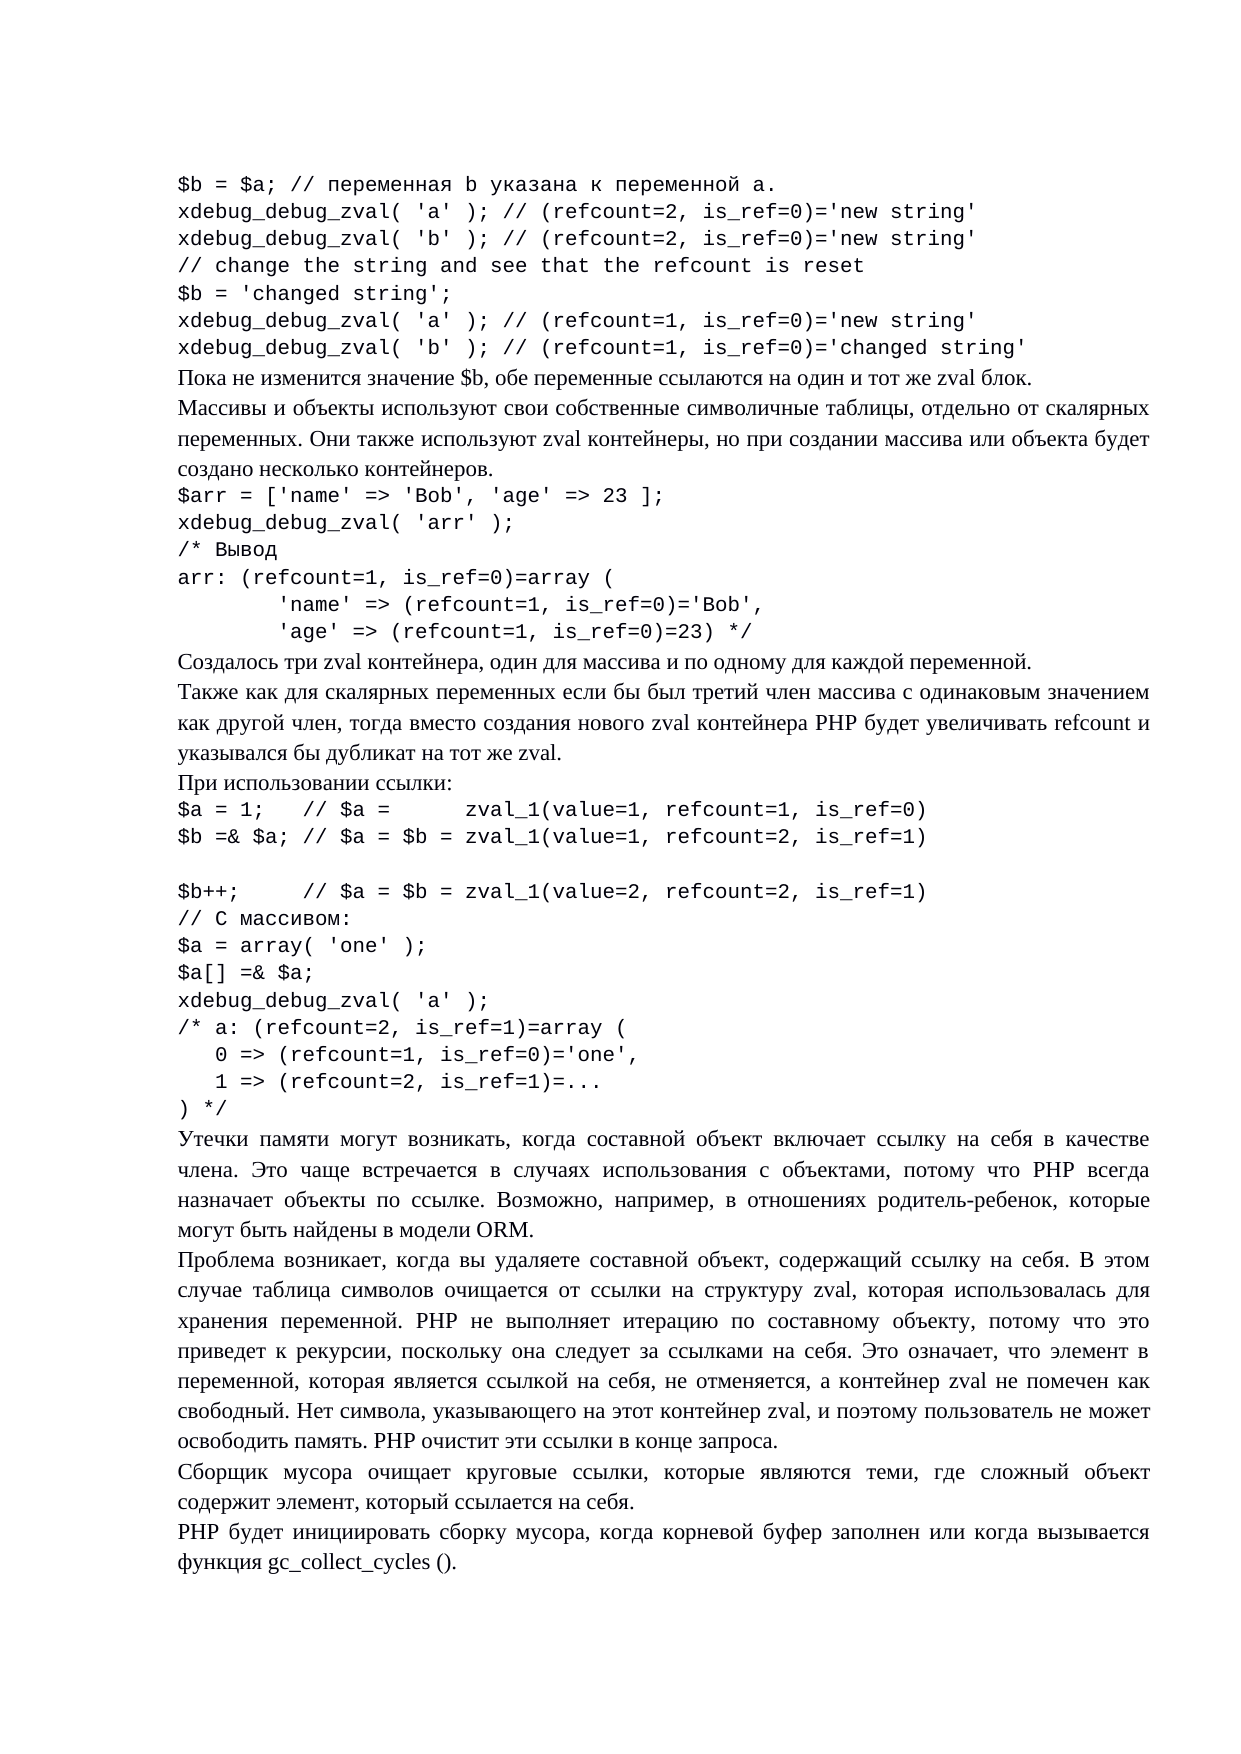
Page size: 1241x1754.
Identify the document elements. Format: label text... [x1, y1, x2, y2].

text PHP будет инициировать сборку мусора, когда корневой буфер заполнен или когда вызывается функция gc_collect_cycles (). [177, 1518, 1152, 1575]
text 1 => (refcount=2, is_ref=1)=... [177, 1071, 1152, 1095]
text // change the string and see that the refcount is reset [177, 256, 1152, 279]
text Проблема возникает, когда вы удаляете составной объект, содержащий ссылку на себя. В этом случае таблица символов очищается от ссылки на структуру zval, которая использовалась для хранения переменной. PHP не выполняет итерацию по составному объекту, потому что это приведет к рекурсии, поскольку она следует за ссылками на себя. Это означает, что элемент в переменной, которая является ссылкой на себя, не отменяется, а контейнер zval не помечен как свободный. Нет символа, указывающего на этот контейнер zval, и поэтому пользователь не может освободить память. PHP очистит эти ссылки в конце запроса. [177, 1246, 1152, 1454]
text xdebug_debug_zval( 'b' ); // (refcount=1, is_ref=0)='changed string' [177, 337, 1152, 361]
text xdebug_debug_zval( 'a' ); // (refcount=2, is_ref=0)='new string' [177, 201, 1152, 225]
text $a = 1; // $a = zval_1(value=1, refcount=1, is_ref=0) [177, 799, 1152, 823]
text xdebug_debug_zval( 'a' ); // (refcount=1, is_ref=0)='new string' [177, 310, 1152, 333]
text $b++; // $a = $b = zval_1(value=2, refcount=2, is_ref=1) [177, 881, 1152, 904]
text arr: (refcount=1, is_ref=0)=array ( [177, 567, 1152, 590]
text xdebug_debug_zval( 'a' ); [177, 989, 1152, 1013]
text /* Вывод [177, 539, 1152, 563]
text Сборщик мусора очищает круговые ссылки, которые являются теми, где сложный объект содержит элемент, который ссылается на себя. [177, 1458, 1152, 1514]
text $arr = ['name' => 'Bob', 'age' => 23 ]; [177, 485, 1152, 509]
text ) */ [177, 1098, 1152, 1122]
text Пока не изменится значение $b, обе переменные ссылаются на один и тот же zval блок. [177, 364, 1152, 391]
text /* a: (refcount=2, is_ref=1)=array ( [177, 1017, 1152, 1040]
text $b =& $a; // $a = $b = zval_1(value=1, refcount=2, is_ref=1) [177, 826, 1152, 850]
text $a = array( 'one' ); [177, 935, 1152, 959]
text Утечки памяти могут возникать, когда составной объект включает ссылку на себя в качестве члена. Это чаще встречается в случаях использования с объектами, потому что PHP всегда назначает объекты по ссылке. Возможно, например, в отношениях родитель-ребенок, которые могут быть найдены в модели ORM. [177, 1126, 1152, 1242]
text $a[] =& $a; [177, 962, 1152, 986]
text 'name' => (refcount=1, is_ref=0)='Bob', [177, 594, 1152, 617]
text // С массивом: [177, 908, 1152, 932]
text $b = $a; // переменная b указана к переменной a. [177, 174, 1152, 198]
text 0 => (refcount=1, is_ref=0)='one', [177, 1044, 1152, 1068]
text Также как для скалярных переменных если бы был третий член массива с одинаковым значением как другой член, тогда вместо создания нового zval контейнера PHP будет увеличивать refcount и указывался бы дубликат на тот же zval. [177, 678, 1152, 765]
text Создалось три zval контейнера, один для массива и по одному для каждой переменной. [177, 648, 1152, 674]
text xdebug_debug_zval( 'arr' ); [177, 512, 1152, 536]
text Массивы и объекты используют свои собственные символичные таблицы, отдельно от скалярных переменных. Они также используют zval контейнеры, но при создании массива или объекта будет создано несколько контейнеров. [177, 394, 1152, 481]
text 'age' => (refcount=1, is_ref=0)=23) */ [177, 621, 1152, 645]
text При использовании ссылки: [177, 769, 1152, 795]
text $b = 'changed string'; [177, 283, 1152, 306]
text xdebug_debug_zval( 'b' ); // (refcount=2, is_ref=0)='new string' [177, 228, 1152, 252]
